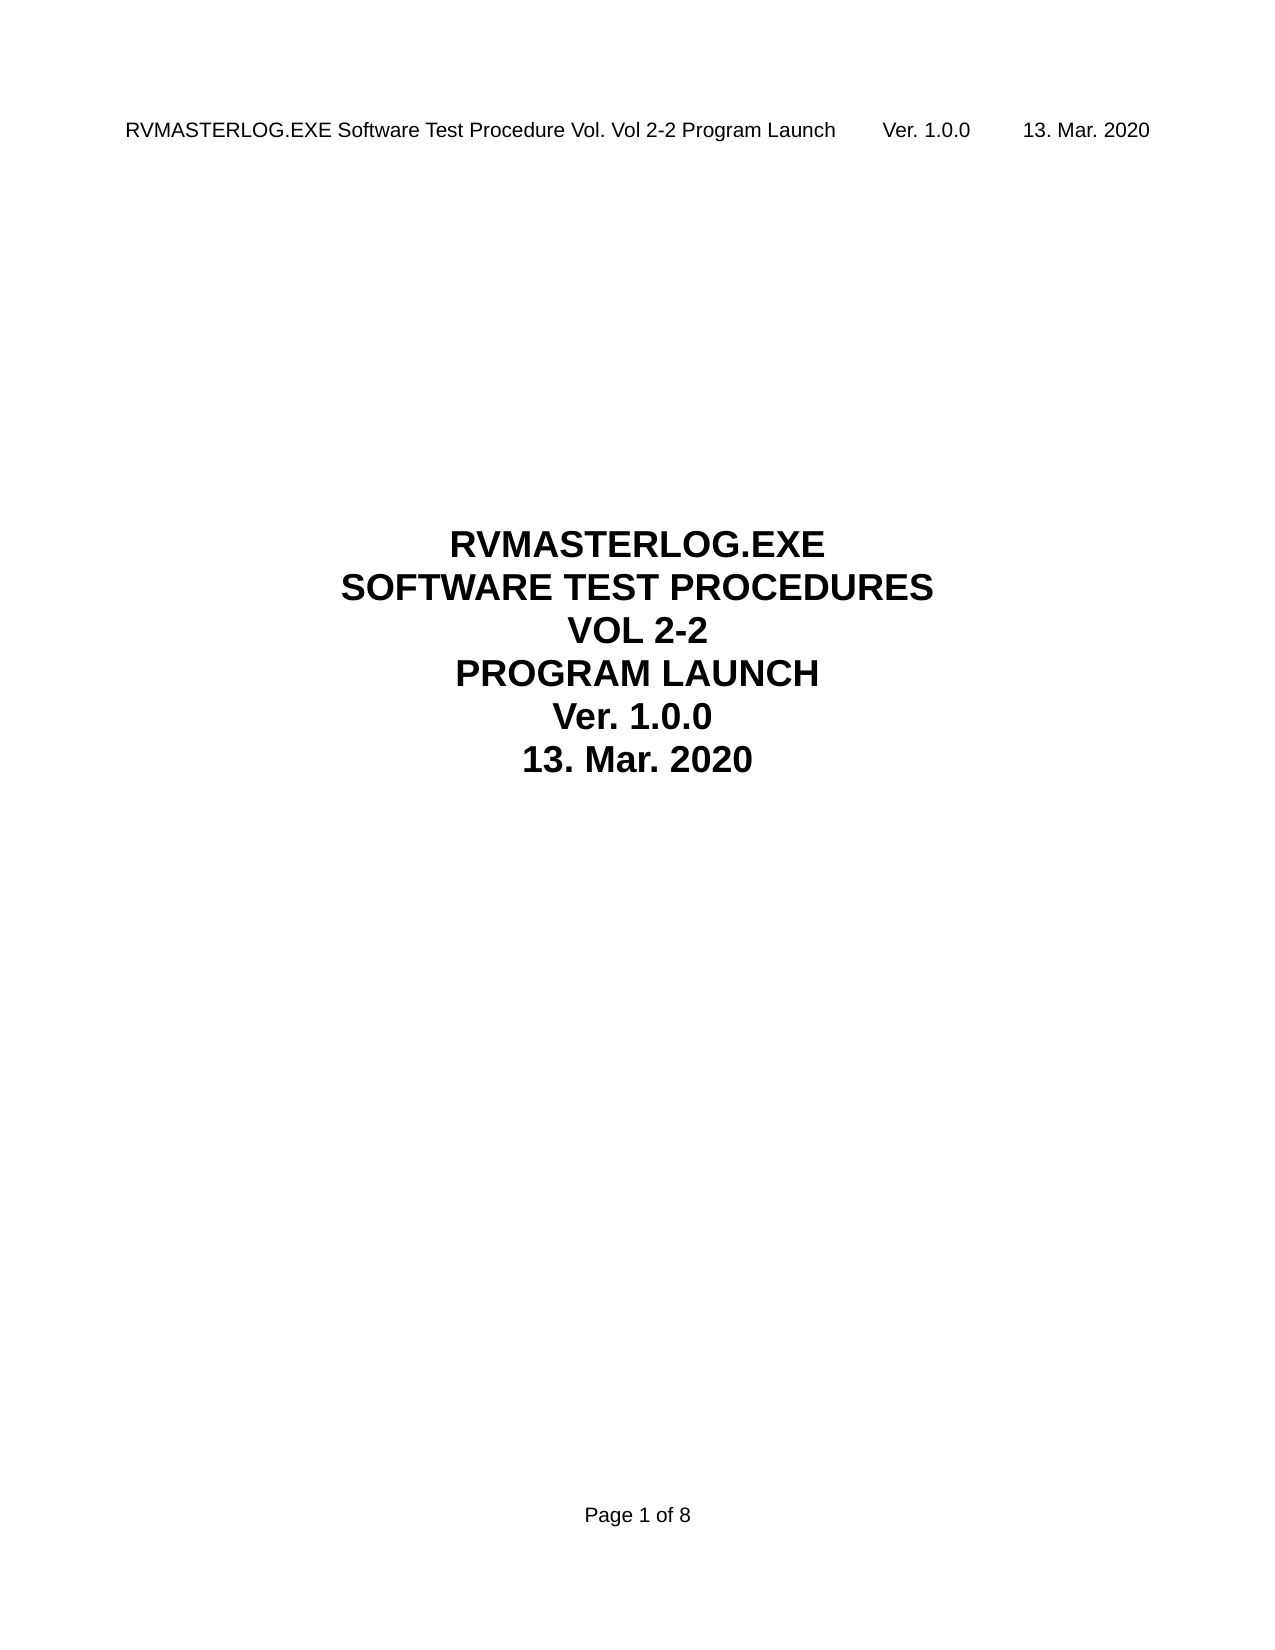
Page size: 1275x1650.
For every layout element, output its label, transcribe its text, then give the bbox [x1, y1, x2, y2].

text RVMASTERLOG.EXE [118, 522, 1157, 565]
text VOL 2-2 [118, 608, 1157, 651]
text PROGRAM LAUNCH [118, 651, 1157, 694]
text Ver. 1.0.0 [118, 694, 1157, 738]
text 13. Mar. 2020 [118, 738, 1157, 781]
text SOFTWARE TEST PROCEDURES [118, 565, 1157, 608]
